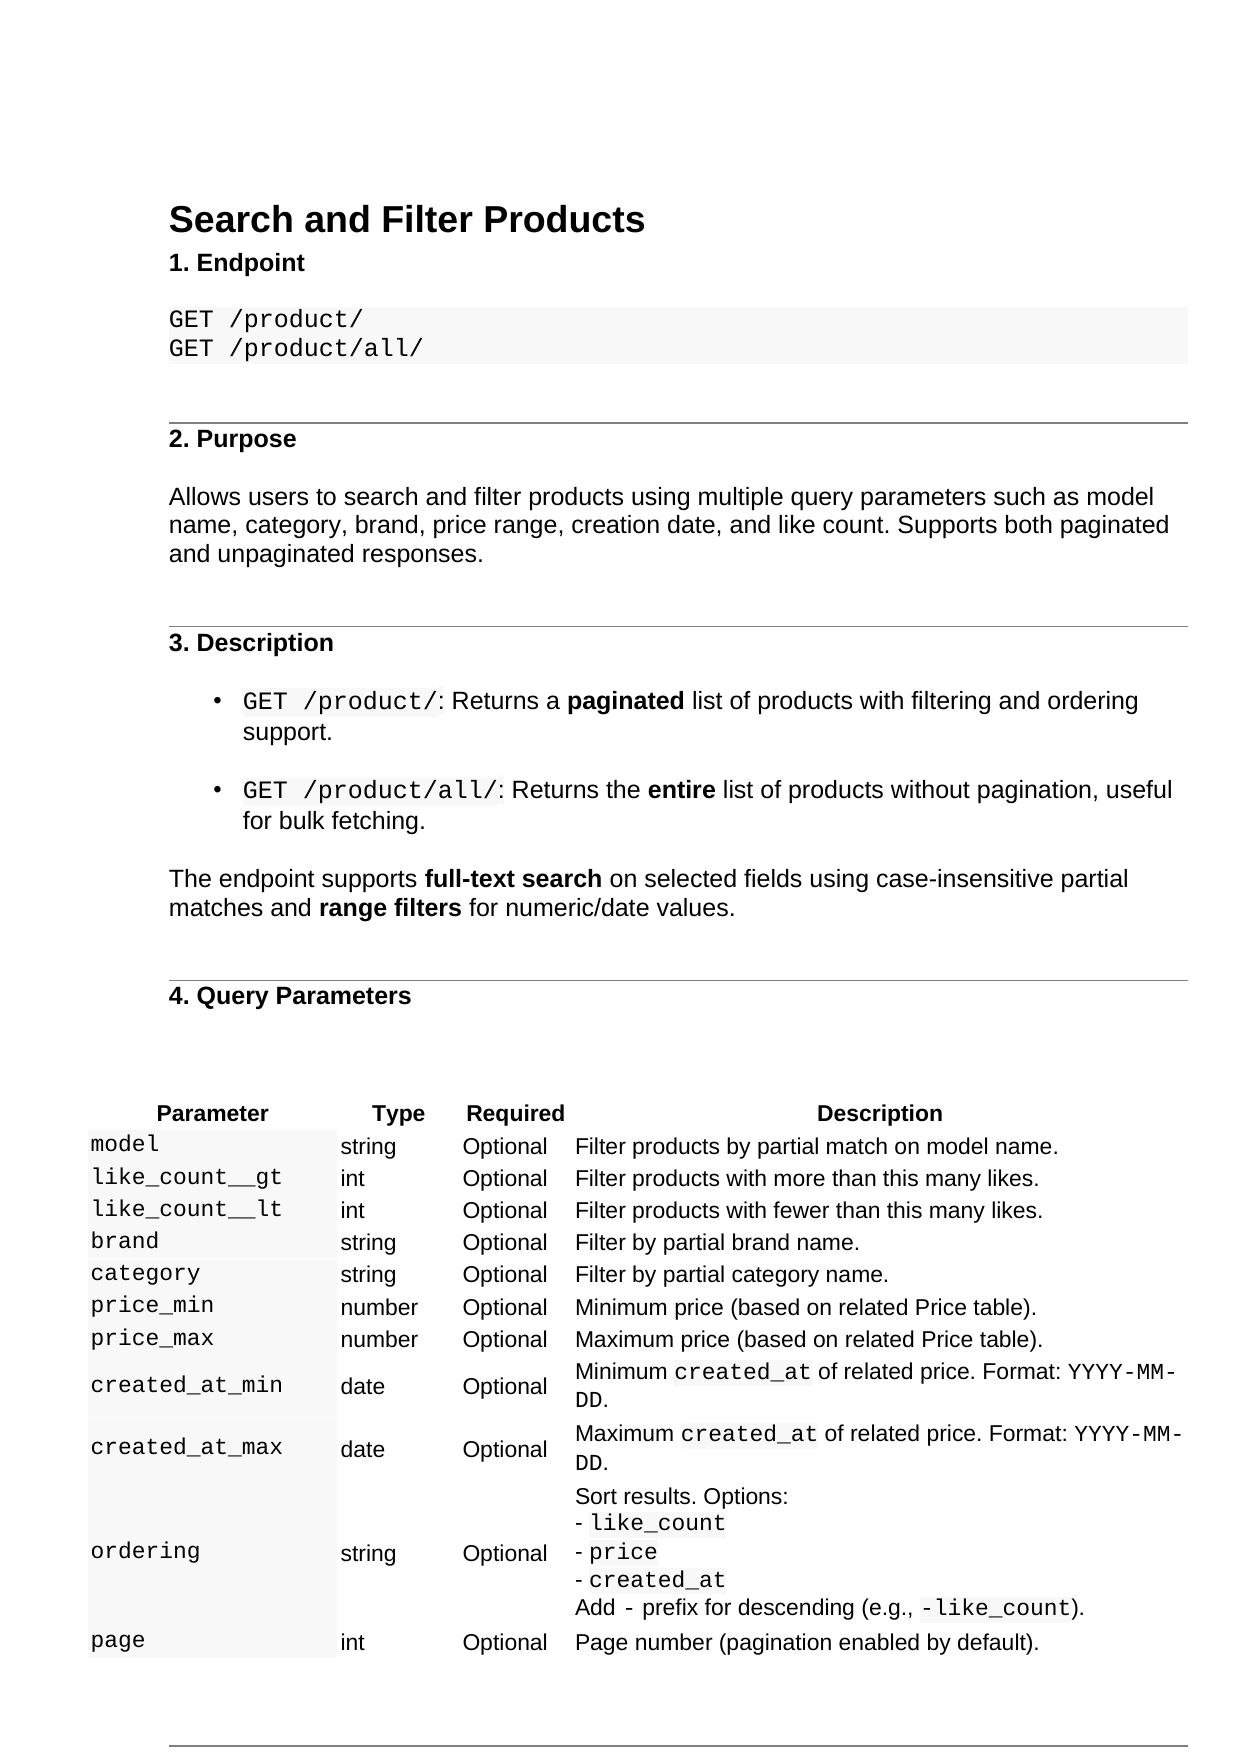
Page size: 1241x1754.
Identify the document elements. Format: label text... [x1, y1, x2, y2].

subtitle 3. Description [169, 627, 1188, 656]
table_cell Minimum created_at of related price. Format: YYYY-MM-DD. [572, 1355, 1188, 1417]
table_cell string [338, 1480, 459, 1626]
table_cell int [338, 1162, 459, 1194]
table_header Description [572, 1098, 1188, 1130]
subtitle Search and Filter Products [169, 197, 1188, 240]
table_cell Maximum price (based on related Price table). [572, 1323, 1188, 1355]
table_cell created_at_max [88, 1418, 337, 1480]
table_cell Optional [459, 1259, 572, 1291]
table_cell Optional [459, 1226, 572, 1258]
table_cell price_max [88, 1323, 337, 1355]
table_cell Filter products with more than this many likes. [572, 1162, 1188, 1194]
table_cell number [338, 1291, 459, 1323]
table_cell string [338, 1226, 459, 1258]
table_cell Sort results. Options: - like_count - price - created_at Add - prefix for descending (e.g., -like_count). [572, 1480, 1188, 1626]
text GET /product/ [169, 307, 1188, 335]
table_cell Optional [459, 1323, 572, 1355]
table_cell like_count__gt [88, 1162, 337, 1194]
table_header Required [459, 1098, 572, 1130]
text The endpoint supports full-text search on selected fields using case-insensitive partial matches and range filters for numeric/date values. [169, 864, 1188, 922]
table_cell page [88, 1626, 337, 1658]
table_cell Optional [459, 1355, 572, 1417]
table_cell number [338, 1323, 459, 1355]
table_cell int [338, 1194, 459, 1226]
table_cell Filter products with fewer than this many likes. [572, 1194, 1188, 1226]
table_cell price_min [88, 1291, 337, 1323]
table_header Parameter [88, 1098, 337, 1130]
list GET /product/all/: Returns the entire list of products without pagination, useful for bulk fetching. [213, 775, 1188, 834]
subtitle 1. Endpoint [169, 248, 1188, 277]
table_header Type [338, 1098, 459, 1130]
table_cell Minimum price (based on related Price table). [572, 1291, 1188, 1323]
table_cell int [338, 1626, 459, 1658]
table_cell created_at_min [88, 1355, 337, 1417]
subtitle 2. Purpose [169, 424, 1188, 452]
table_cell Page number (pagination enabled by default). [572, 1626, 1188, 1658]
table_cell Optional [459, 1162, 572, 1194]
table_cell string [338, 1130, 459, 1162]
table_cell ordering [88, 1480, 337, 1626]
table_cell model [88, 1130, 337, 1162]
table_cell Optional [459, 1626, 572, 1658]
table_cell Optional [459, 1480, 572, 1626]
table_cell Filter products by partial match on model name. [572, 1130, 1188, 1162]
table_cell date [338, 1418, 459, 1480]
table_cell Optional [459, 1291, 572, 1323]
list GET /product/: Returns a paginated list of products with filtering and ordering support. [213, 686, 1188, 745]
table_cell like_count__lt [88, 1194, 337, 1226]
table_cell Filter by partial category name. [572, 1259, 1188, 1291]
table_cell category [88, 1259, 337, 1291]
subtitle 4. Query Parameters [169, 981, 1188, 1010]
text Allows users to search and filter products using multiple query parameters such as model name, category, brand, price range, creation date, and like count. Supports both paginated and unpaginated responses. [169, 482, 1188, 568]
text GET /product/all/ [169, 336, 1188, 364]
table_cell Optional [459, 1194, 572, 1226]
table_cell Optional [459, 1418, 572, 1480]
table_cell date [338, 1355, 459, 1417]
table_cell string [338, 1259, 459, 1291]
table_cell brand [88, 1226, 337, 1258]
table_cell Optional [459, 1130, 572, 1162]
table_cell Filter by partial brand name. [572, 1226, 1188, 1258]
table_cell Maximum created_at of related price. Format: YYYY-MM-DD. [572, 1418, 1188, 1480]
